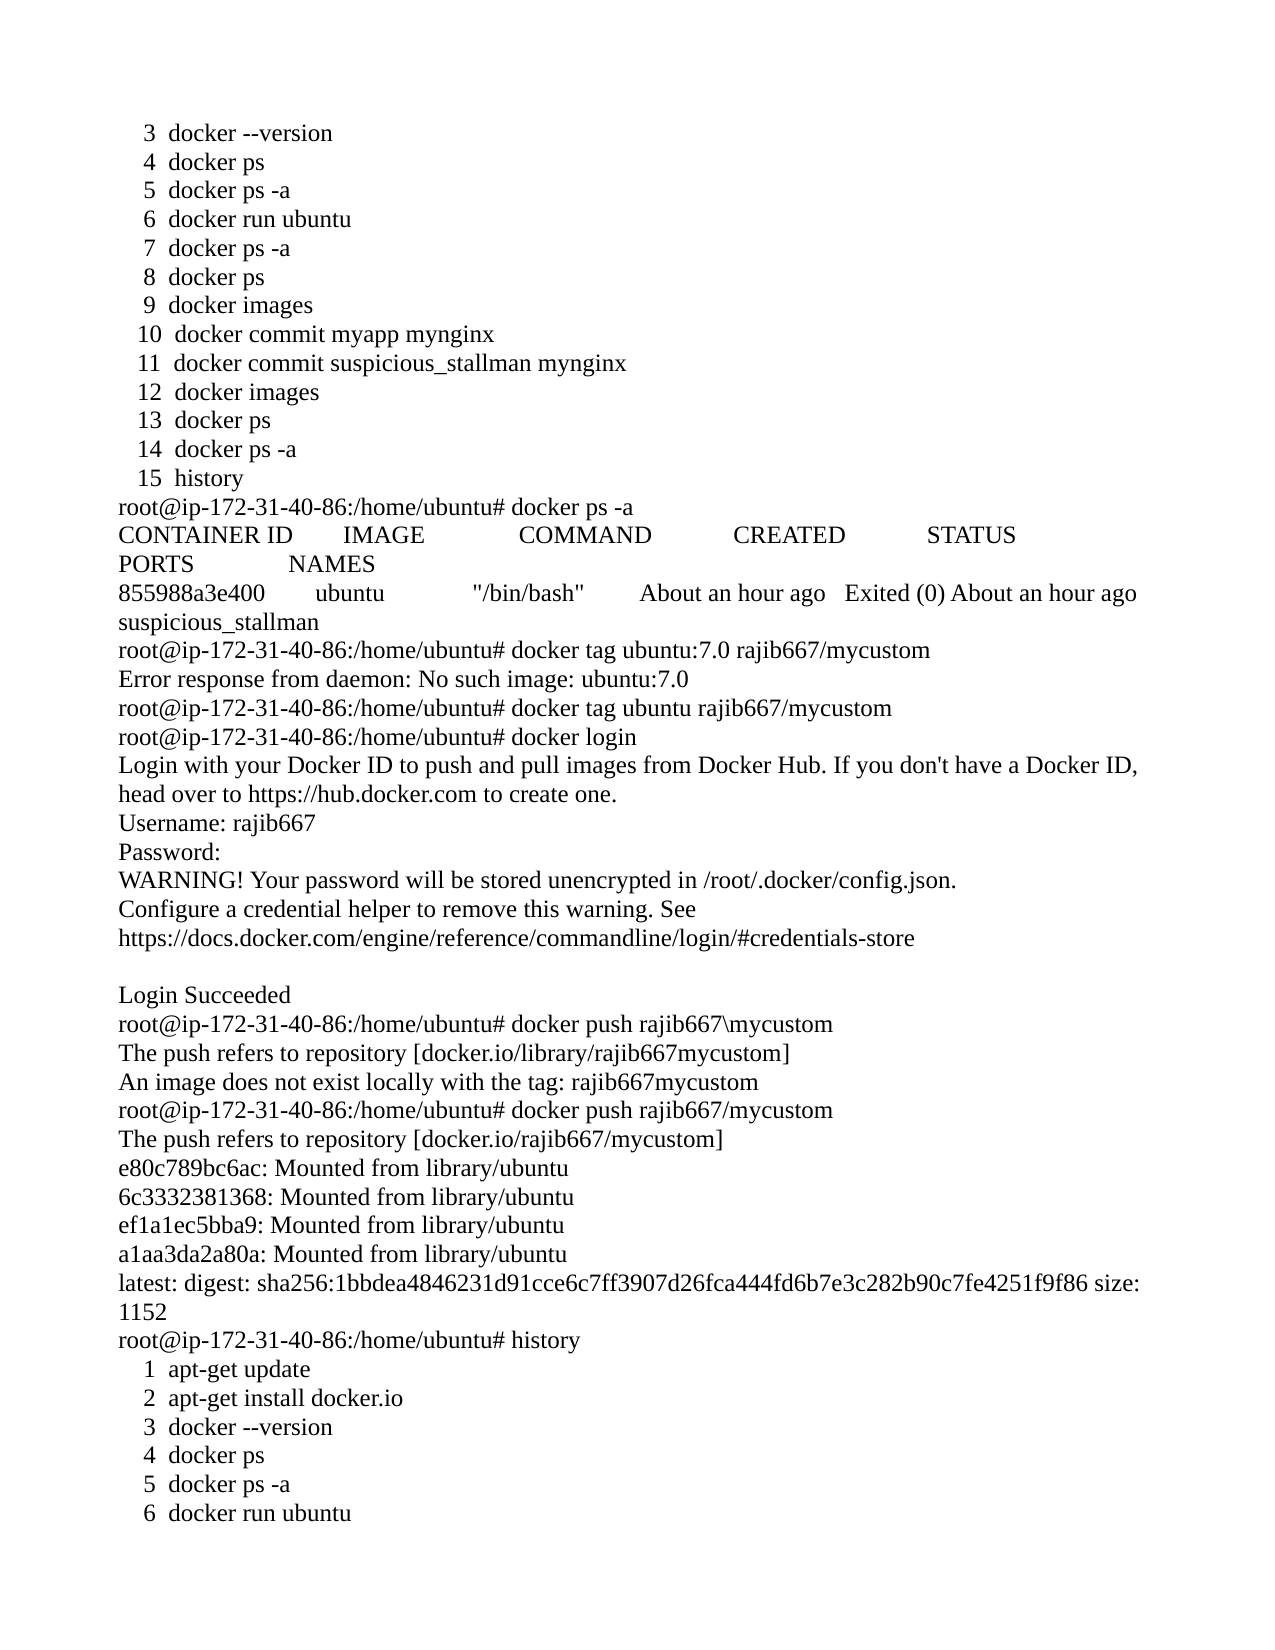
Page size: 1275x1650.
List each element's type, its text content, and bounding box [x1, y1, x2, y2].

text 3 docker --version [118, 118, 1157, 147]
text root@ip-172-31-40-86:/home/ubuntu# history [118, 1326, 1157, 1354]
text 11 docker commit suspicious_stallman mynginx [118, 348, 1157, 377]
text 5 docker ps -a [118, 1469, 1157, 1498]
text root@ip-172-31-40-86:/home/ubuntu# docker login [118, 722, 1157, 751]
text 6c3332381368: Mounted from library/ubuntu [118, 1182, 1157, 1211]
text root@ip-172-31-40-86:/home/ubuntu# docker tag ubuntu:7.0 rajib667/mycustom [118, 636, 1157, 664]
text An image does not exist locally with the tag: rajib667mycustom [118, 1067, 1157, 1096]
text 15 history [118, 463, 1157, 492]
text 8 docker ps [118, 262, 1157, 291]
text root@ip-172-31-40-86:/home/ubuntu# docker push rajib667\mycustom [118, 1009, 1157, 1038]
text e80c789bc6ac: Mounted from library/ubuntu [118, 1153, 1157, 1182]
text root@ip-172-31-40-86:/home/ubuntu# docker tag ubuntu rajib667/mycustom [118, 693, 1157, 722]
text 10 docker commit myapp mynginx [118, 319, 1157, 348]
text 9 docker images [118, 291, 1157, 319]
text WARNING! Your password will be stored unencrypted in /root/.docker/config.json. [118, 866, 1157, 894]
text 14 docker ps -a [118, 434, 1157, 463]
text 3 docker --version [118, 1412, 1157, 1441]
text 13 docker ps [118, 406, 1157, 434]
text The push refers to repository [docker.io/library/rajib667mycustom] [118, 1038, 1157, 1067]
text 5 docker ps -a [118, 176, 1157, 204]
text 4 docker ps [118, 1441, 1157, 1469]
text 6 docker run ubuntu [118, 204, 1157, 233]
text Login with your Docker ID to push and pull images from Docker Hub. If you don't have a Docker ID, head over to https://hub.docker.com to create one. [118, 751, 1157, 808]
text 12 docker images [118, 377, 1157, 406]
text https://docs.docker.com/engine/reference/commandline/login/#credentials-store [118, 923, 1157, 952]
text root@ip-172-31-40-86:/home/ubuntu# docker ps -a [118, 492, 1157, 521]
text root@ip-172-31-40-86:/home/ubuntu# docker push rajib667/mycustom [118, 1096, 1157, 1124]
text CONTAINER ID IMAGE COMMAND CREATED STATUS PORTS NAMES [118, 521, 1157, 578]
text 1 apt-get update [118, 1354, 1157, 1383]
text 855988a3e400 ubuntu "/bin/bash" About an hour ago Exited (0) About an hour ago suspicious_stallman [118, 578, 1157, 636]
text The push refers to repository [docker.io/rajib667/mycustom] [118, 1124, 1157, 1153]
text Error response from daemon: No such image: ubuntu:7.0 [118, 664, 1157, 693]
text 2 apt-get install docker.io [118, 1383, 1157, 1412]
text 6 docker run ubuntu [118, 1498, 1157, 1527]
text latest: digest: sha256:1bbdea4846231d91cce6c7ff3907d26fca444fd6b7e3c282b90c7fe4251f9f86 size: 1152 [118, 1268, 1157, 1326]
text Login Succeeded [118, 981, 1157, 1009]
text Password: [118, 837, 1157, 866]
text Username: rajib667 [118, 808, 1157, 837]
text a1aa3da2a80a: Mounted from library/ubuntu [118, 1239, 1157, 1268]
text 7 docker ps -a [118, 233, 1157, 262]
text Configure a credential helper to remove this warning. See [118, 894, 1157, 923]
text 4 docker ps [118, 147, 1157, 176]
text ef1a1ec5bba9: Mounted from library/ubuntu [118, 1211, 1157, 1239]
